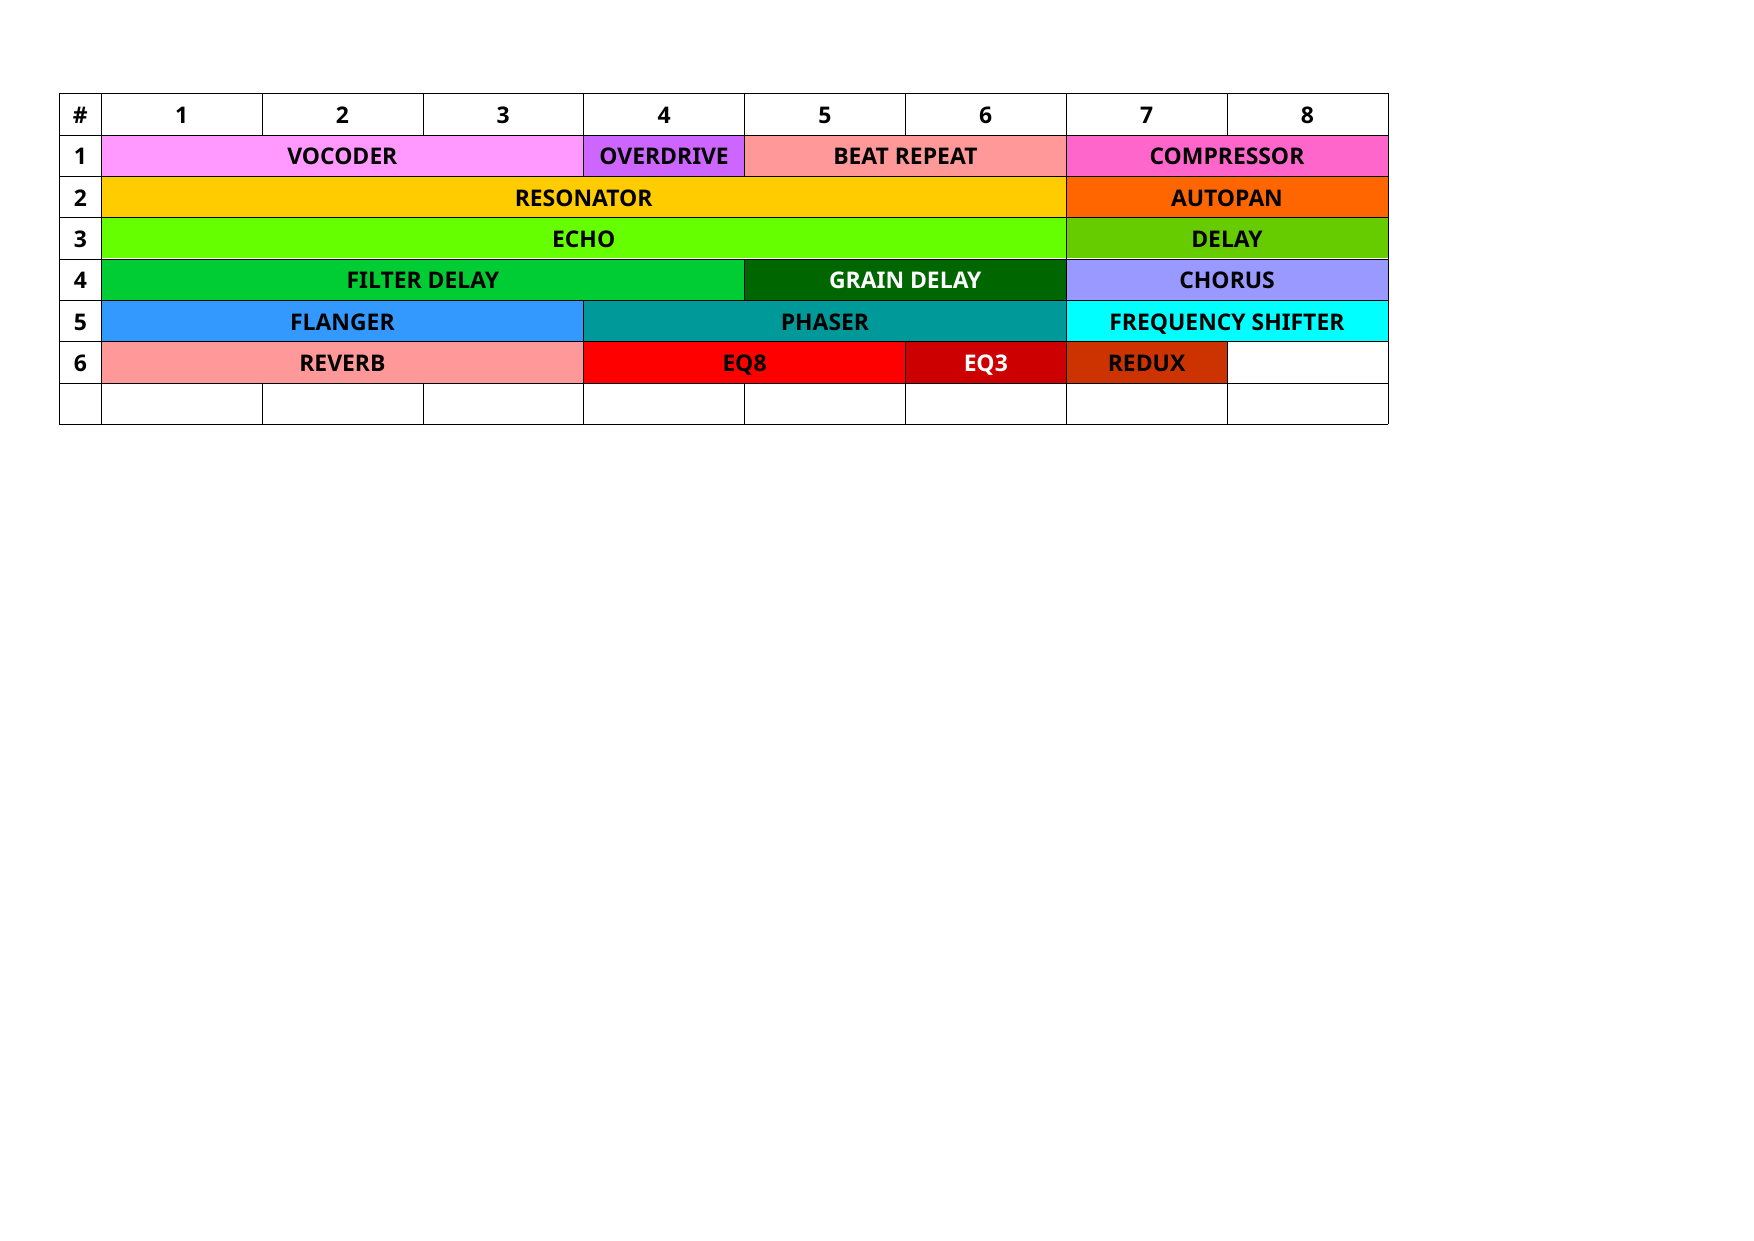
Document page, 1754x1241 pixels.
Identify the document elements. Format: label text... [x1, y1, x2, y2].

table_header 1 [102, 94, 262, 134]
table_cell COMPRESSOR [1067, 136, 1388, 176]
table_cell RESONATOR [102, 177, 1066, 217]
table_cell [584, 384, 744, 424]
table_cell OVERDRIVE [584, 136, 744, 176]
table_cell 1 [60, 136, 101, 176]
table_header 2 [263, 94, 423, 134]
table_cell 2 [60, 177, 101, 217]
table_header 8 [1228, 94, 1388, 134]
table_cell REVERB [102, 342, 583, 383]
table_header 3 [424, 94, 583, 134]
table_cell REDUX [1067, 342, 1227, 383]
table_cell FILTER DELAY [102, 260, 744, 300]
table_cell PHASER [584, 301, 1066, 341]
table_cell 4 [60, 260, 101, 300]
table_cell [1228, 384, 1388, 424]
table_cell FLANGER [102, 301, 583, 341]
table_cell [424, 384, 583, 424]
table_cell [745, 384, 905, 424]
table_cell VOCODER [102, 136, 583, 176]
table_cell DELAY [1067, 218, 1388, 258]
table_cell BEAT REPEAT [745, 136, 1066, 176]
table_cell GRAIN DELAY [745, 260, 1066, 300]
table_cell EQ3 [906, 342, 1066, 383]
table_cell 3 [60, 218, 101, 258]
table_header 4 [584, 94, 744, 134]
table_cell [60, 384, 101, 424]
table_cell FREQUENCY SHIFTER [1067, 301, 1388, 341]
table_cell CHORUS [1067, 260, 1388, 300]
table_cell [906, 384, 1066, 424]
table_header # [60, 94, 101, 134]
table_cell [102, 384, 262, 424]
table_header 5 [745, 94, 905, 134]
table_cell [263, 384, 423, 424]
table_cell [1067, 384, 1227, 424]
table_cell AUTOPAN [1067, 177, 1388, 217]
table_cell 6 [60, 342, 101, 383]
table_header 6 [906, 94, 1066, 134]
table_cell [1228, 342, 1388, 383]
table_cell 5 [60, 301, 101, 341]
table_cell EQ8 [584, 342, 905, 383]
table_cell ECHO [102, 218, 1066, 258]
table_header 7 [1067, 94, 1227, 134]
